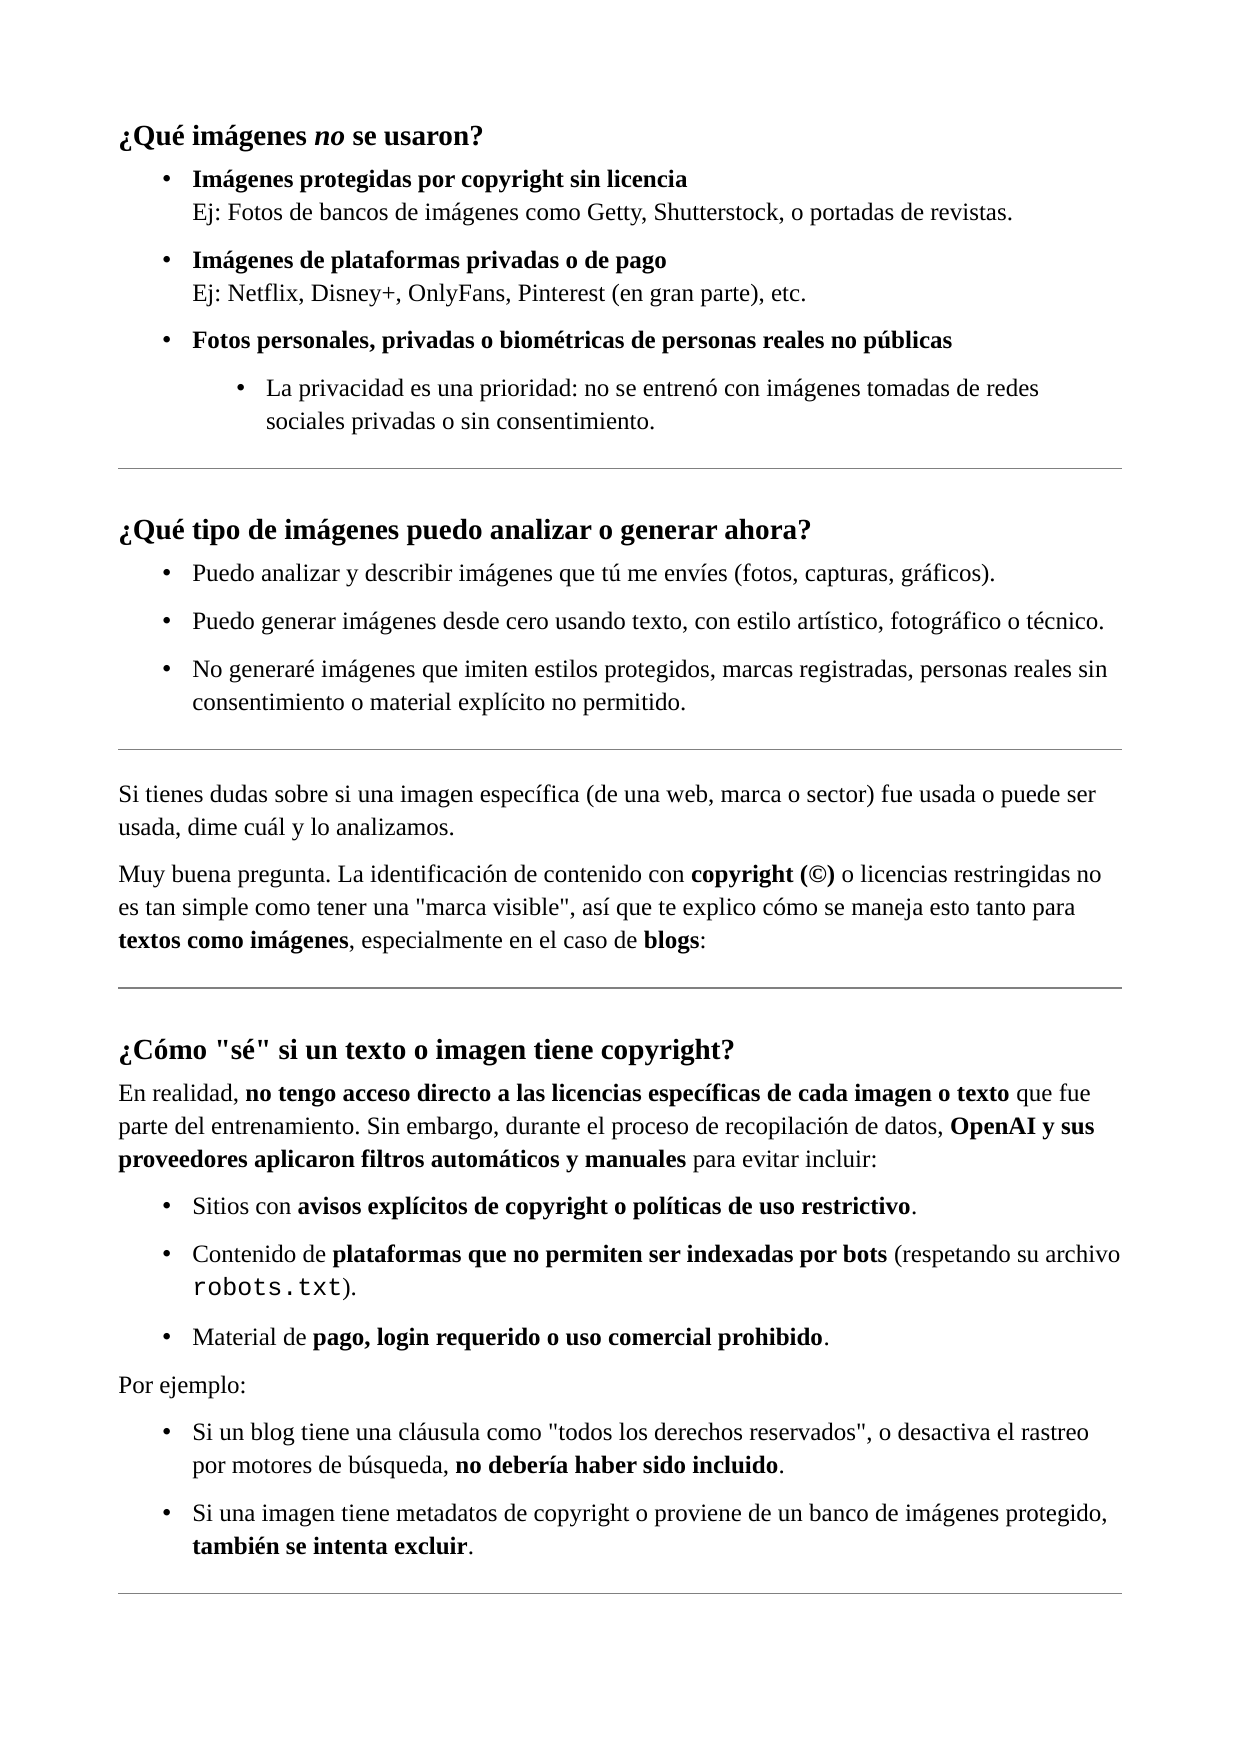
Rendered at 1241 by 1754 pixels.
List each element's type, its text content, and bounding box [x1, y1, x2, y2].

list Fotos personales, privadas o biométricas de personas reales no públicas [162, 325, 1122, 354]
list Imágenes de plataformas privadas o de pago Ej: Netflix, Disney+, OnlyFans, Pinterest (en gran parte), etc. [162, 245, 1122, 307]
list Contenido de plataformas que no permiten ser indexadas por bots (respetando su archivo robots.txt). [162, 1239, 1122, 1303]
list No generaré imágenes que imiten estilos protegidos, marcas registradas, personas reales sin consentimiento o material explícito no permitido. [162, 654, 1122, 716]
list Si un blog tiene una cláusula como "todos los derechos reservados", o desactiva el rastreo por motores de búsqueda, no debería haber sido incluido. [162, 1417, 1122, 1479]
text En realidad, no tengo acceso directo a las licencias específicas de cada imagen o texto que fue parte del entrenamiento. Sin embargo, durante el proceso de recopilación de datos, OpenAI y sus proveedores aplicaron filtros automáticos y manuales para evitar incluir: [118, 1078, 1122, 1173]
list Sitios con avisos explícitos de copyright o políticas de uso restrictivo. [162, 1191, 1122, 1220]
subtitle ¿Qué tipo de imágenes puedo analizar o generar ahora? [118, 512, 1122, 546]
text Muy buena pregunta. La identificación de contenido con copyright (©) o licencias restringidas no es tan simple como tener una "marca visible", así que te explico cómo se maneja esto tanto para textos como imágenes, especialmente en el caso de blogs: [118, 859, 1122, 954]
subtitle ¿Qué imágenes no se usaron? [118, 118, 1122, 152]
text Si tienes dudas sobre si una imagen específica (de una web, marca o sector) fue usada o puede ser usada, dime cuál y lo analizamos. [118, 779, 1122, 840]
list Si una imagen tiene metadatos de copyright o proviene de un banco de imágenes protegido, también se intenta excluir. [162, 1498, 1122, 1560]
list Puedo generar imágenes desde cero usando texto, con estilo artístico, fotográfico o técnico. [162, 606, 1122, 635]
list Material de pago, login requerido o uso comercial prohibido. [162, 1322, 1122, 1351]
list Puedo analizar y describir imágenes que tú me envíes (fotos, capturas, gráficos). [162, 558, 1122, 587]
subtitle ¿Cómo "sé" si un texto o imagen tiene copyright? [118, 1032, 1122, 1065]
list La privacidad es una prioridad: no se entrenó con imágenes tomadas de redes sociales privadas o sin consentimiento. [236, 373, 1122, 435]
text Por ejemplo: [118, 1370, 1122, 1398]
list Imágenes protegidas por copyright sin licencia Ej: Fotos de bancos de imágenes como Getty, Shutterstock, o portadas de revistas. [162, 164, 1122, 226]
